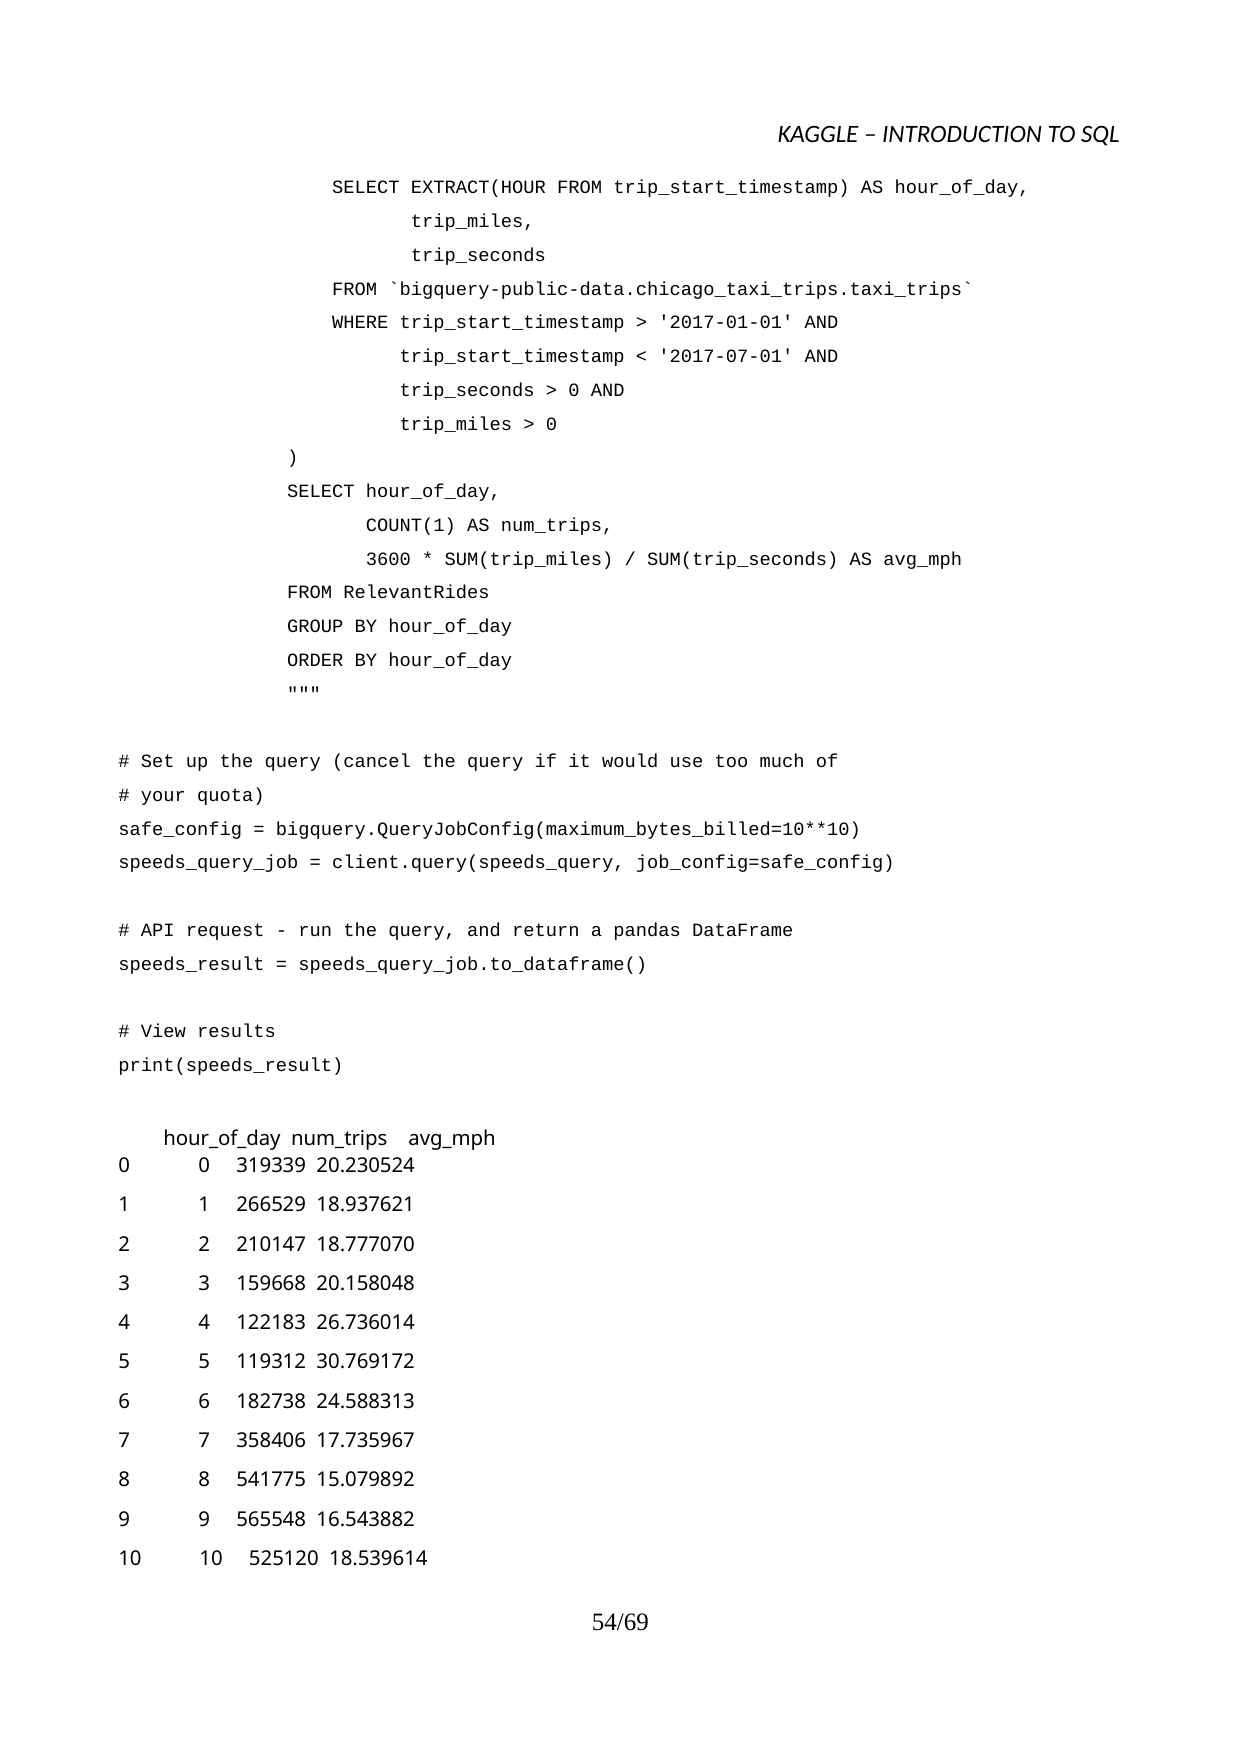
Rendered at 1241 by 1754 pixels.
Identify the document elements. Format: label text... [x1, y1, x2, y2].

text speeds_query_job = client.query(speeds_query, job_config=safe_config) [118, 853, 1122, 874]
text trip_start_timestamp < '2017-07-01' AND [118, 347, 1122, 368]
text 3 3 159668 20.158048 [118, 1269, 1122, 1296]
text WHERE trip_start_timestamp > '2017-01-01' AND [118, 313, 1122, 334]
text 3600 * SUM(trip_miles) / SUM(trip_seconds) AS avg_mph [118, 549, 1122, 571]
text 2 2 210147 18.777070 [118, 1229, 1122, 1257]
text SELECT EXTRACT(HOUR FROM trip_start_timestamp) AS hour_of_day, [118, 178, 1122, 199]
text trip_seconds [118, 246, 1122, 267]
text # your quota) [118, 786, 1122, 807]
text FROM RelevantRides [118, 583, 1122, 604]
text """ [118, 684, 1122, 706]
text 10 10 525120 18.539614 [118, 1543, 1122, 1571]
text 7 7 358406 17.735967 [118, 1426, 1122, 1453]
text ORDER BY hour_of_day [118, 651, 1122, 672]
text 6 6 182738 24.588313 [118, 1386, 1122, 1414]
text ) [118, 448, 1122, 469]
text speeds_result = speeds_query_job.to_dataframe() [118, 954, 1122, 976]
text 4 4 122183 26.736014 [118, 1308, 1122, 1336]
text hour_of_day num_trips avg_mph [118, 1123, 1122, 1151]
text SELECT hour_of_day, [118, 482, 1122, 503]
text trip_miles > 0 [118, 414, 1122, 436]
text # View results [118, 1022, 1122, 1043]
text FROM `bigquery-public-data.chicago_taxi_trips.taxi_trips` [118, 279, 1122, 301]
text trip_miles, [118, 212, 1122, 233]
text safe_config = bigquery.QueryJobConfig(maximum_bytes_billed=10**10) [118, 819, 1122, 841]
text 5 5 119312 30.769172 [118, 1347, 1122, 1375]
text 8 8 541775 15.079892 [118, 1465, 1122, 1493]
text COUNT(1) AS num_trips, [118, 516, 1122, 537]
text trip_seconds > 0 AND [118, 381, 1122, 402]
text # Set up the query (cancel the query if it would use too much of [118, 752, 1122, 773]
text 1 1 266529 18.937621 [118, 1190, 1122, 1218]
text print(speeds_result) [118, 1056, 1122, 1077]
text # API request - run the query, and return a pandas DataFrame [118, 921, 1122, 942]
text 9 9 565548 16.543882 [118, 1504, 1122, 1532]
text 0 0 319339 20.230524 [118, 1151, 1122, 1178]
text GROUP BY hour_of_day [118, 617, 1122, 638]
